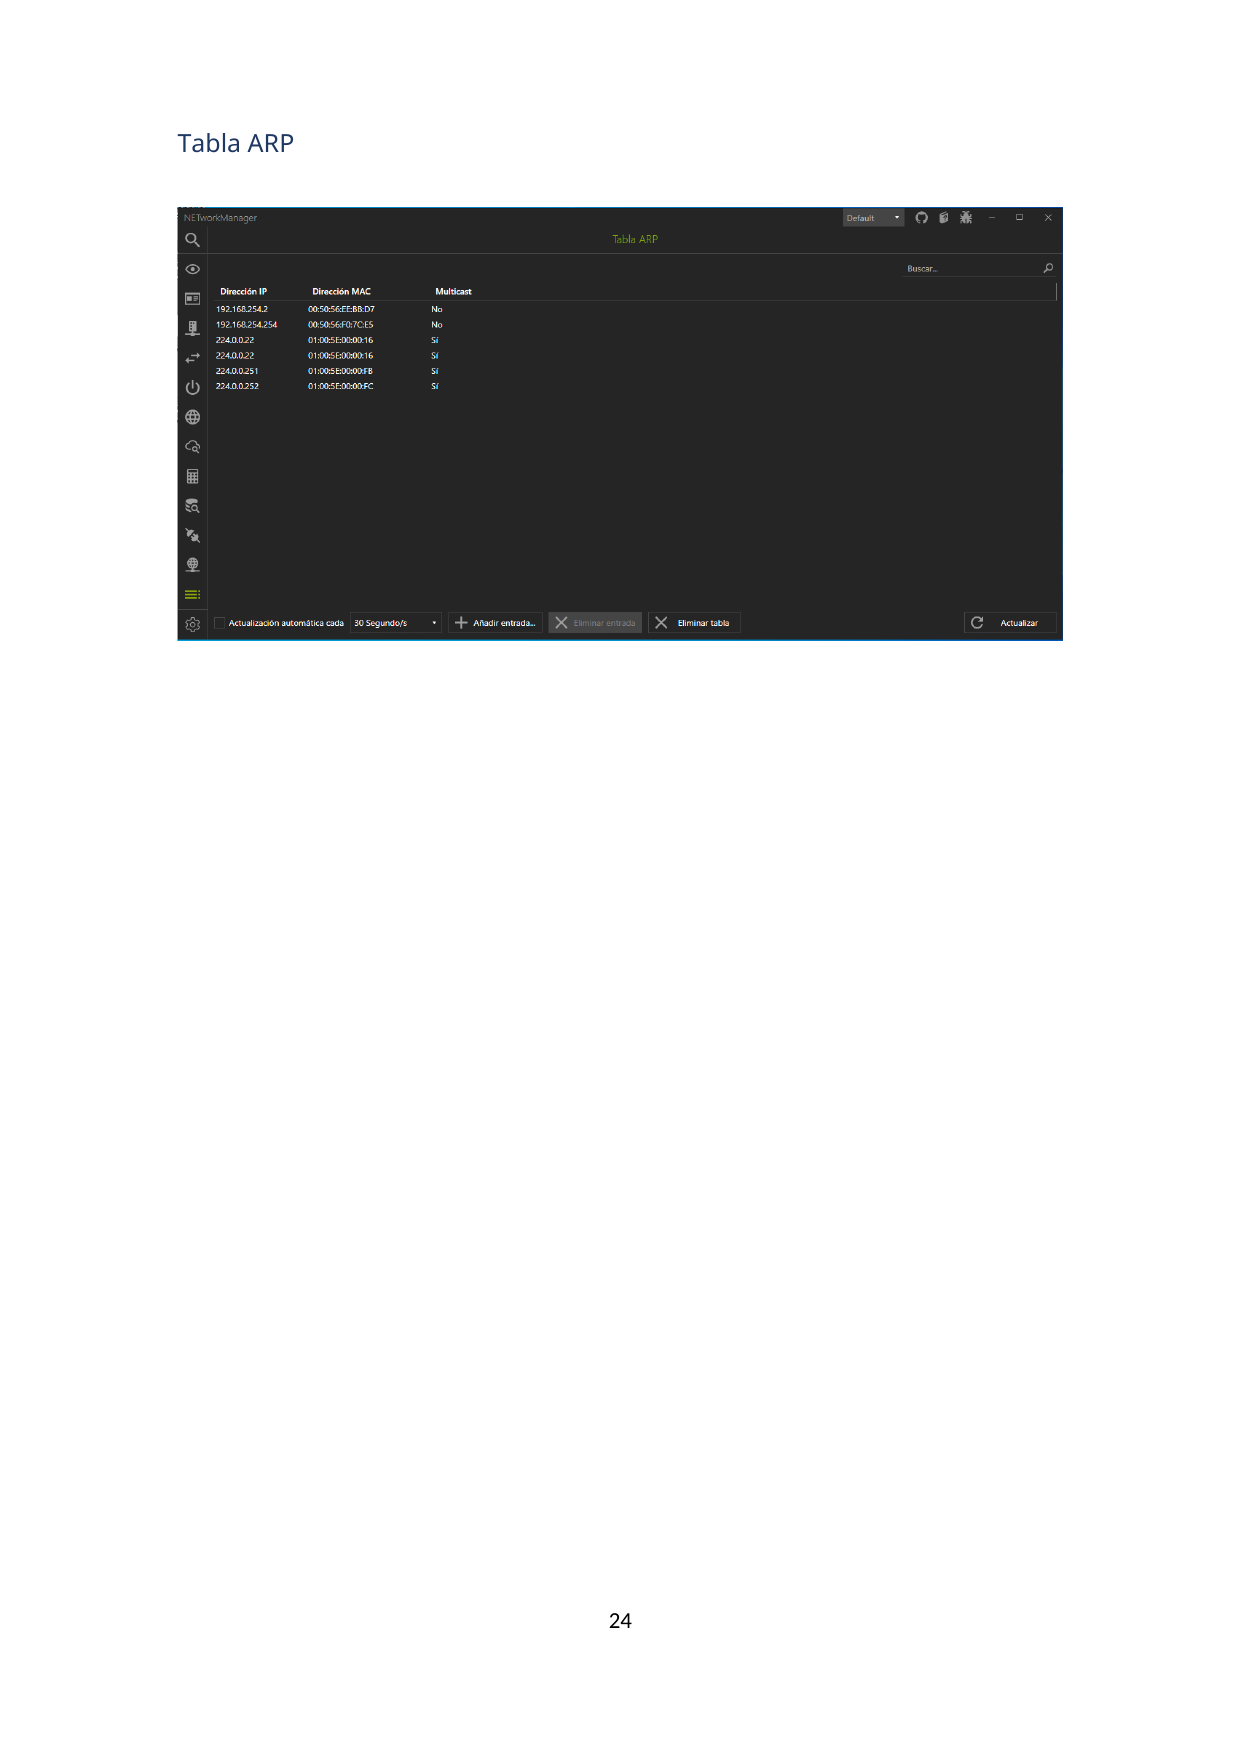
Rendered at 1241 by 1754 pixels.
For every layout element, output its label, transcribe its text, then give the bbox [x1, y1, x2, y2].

subtitle Tabla ARP [177, 125, 1063, 159]
